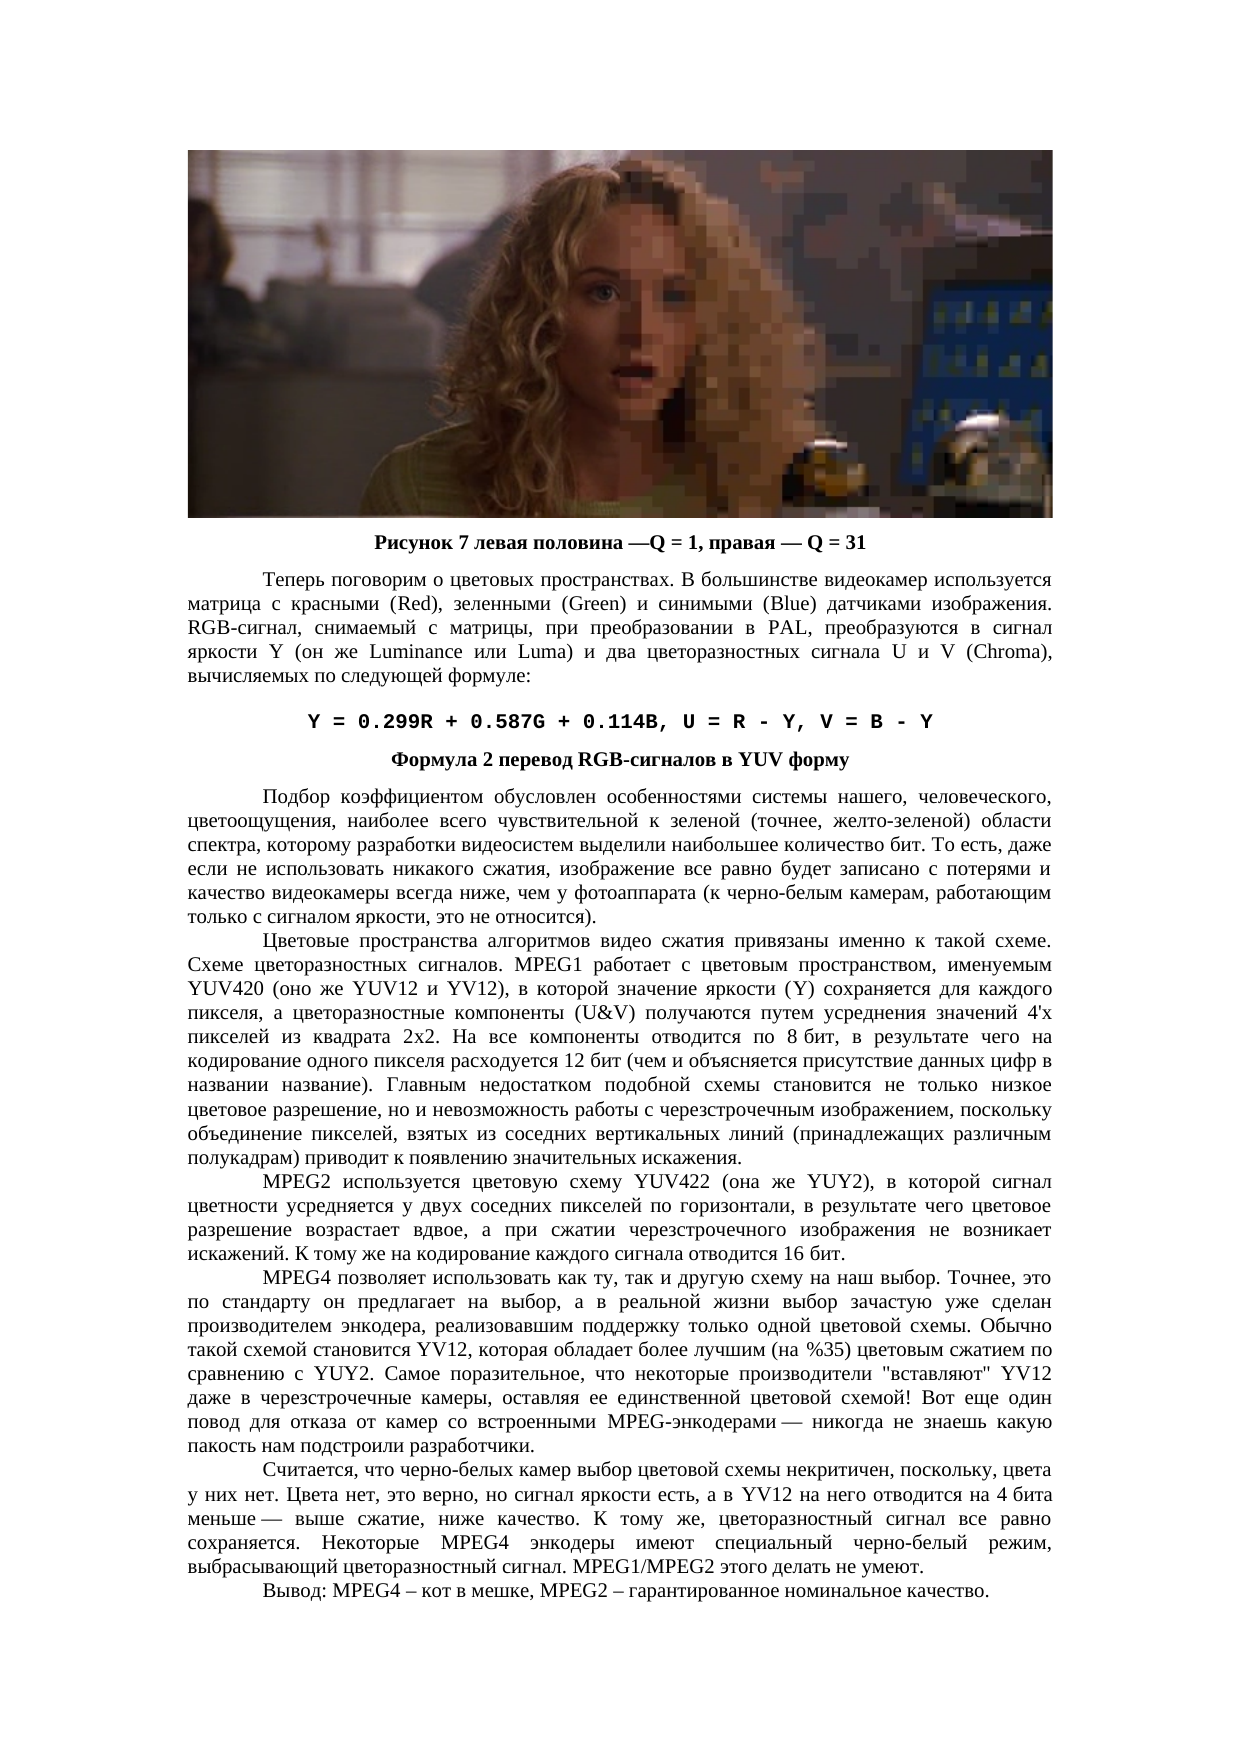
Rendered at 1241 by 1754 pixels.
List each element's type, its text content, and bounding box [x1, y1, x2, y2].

text Подбор коэффициентом обусловлен особенностями системы нашего, человеческого, цветоощущения, наиболее всего чувствительной к зеленой (точнее, желто-зеленой) области спектра, которому разработки видеосистем выделили наибольшее количество бит. То есть, даже если не использовать никакого сжатия, изображение все равно будет записано с потерями и качество видеокамеры всегда ниже, чем у фотоаппарата (к черно-белым камерам, работающим только с сигналом яркости, это не относится). [187, 784, 1053, 928]
text Формула 2 перевод RGB-сигналов в YUV форму [187, 747, 1053, 771]
text Вывод: MPEG4 – кот в мешке, MPEG2 – гарантированное номинальное качество. [187, 1578, 1053, 1602]
text Теперь поговорим о цветовых пространствах. В большинстве видеокамер используется матрица с красными (Red), зеленными (Green) и синимыми (Blue) датчиками изображения. RGB-сигнал, снимаемый с матрицы, при преобразовании в PAL, преобразуются в сигнал яркости Y (он же Luminance или Luma) и два цветоразностных сигнала U и V (Chroma), вычисляемых по следующей формуле: [187, 567, 1053, 687]
text Считается, что черно-белых камер выбор цветовой схемы некритичен, поскольку, цвета у них нет. Цвета нет, это верно, но сигнал яркости есть, а в YV12 на него отводится на 4 бита меньше — выше сжатие, ниже качество. К тому же, цветоразностный сигнал все равно сохраняется. Некоторые MPEG4 энкодеры имеют специальный черно-белый режим, выбрасывающий цветоразностный сигнал. MPEG1/MPEG2 этого делать не умеют. [187, 1457, 1053, 1578]
text MPEG2 используется цветовую схему YUV422 (она же YUY2), в которой сигнал цветности усредняется у двух соседних пикселей по горизонтали, в результате чего цветовое разрешение возрастает вдвое, а при сжатии черезстрочечного изображения не возникает искажений. К тому же на кодирование каждого сигнала отводится 16 бит. [187, 1169, 1053, 1265]
text Цветовые пространства алгоритмов видео сжатия привязаны именно к такой схеме. Схеме цветоразностных сигналов. MPEG1 работает с цветовым пространством, именуемым YUV420 (оно же YUV12 и YV12), в которой значение яркости (Y) сохраняется для каждого пикселя, а цветоразностные компоненты (U&V) получаются путем усреднения значений 4'х пикселей из квадрата 2x2. На все компоненты отводится по 8 бит, в результате чего на кодирование одного пикселя расходуется 12 бит (чем и объясняется присутствие данных цифр в названии название). Главным недостатком подобной схемы становится не только низкое цветовое разрешение, но и невозможность работы с черезстрочечным изображением, поскольку объединение пикселей, взятых из соседних вертикальных линий (принадлежащих различным полукадрам) приводит к появлению значительных искажения. [187, 928, 1053, 1169]
picture [187, 150, 1053, 518]
text MPEG4 позволяет использовать как ту, так и другую схему на наш выбор. Точнее, это по стандарту он предлагает на выбор, а в реальной жизни выбор зачастую уже сделан производителем энкодера, реализовавшим поддержку только одной цветовой схемы. Обычно такой схемой становится YV12, которая обладает более лучшим (на %35) цветовым сжатием по сравнению с YUY2. Самое поразительное, что некоторые производители "вставляют" YV12 даже в черезстрочечные камеры, оставляя ее единственной цветовой схемой! Вот еще один повод для отказа от камер со встроенными MPEG-энкодерами — никогда не знаешь какую пакость нам подстроили разработчики. [187, 1265, 1053, 1457]
text Y = 0.299R + 0.587G + 0.114B, U = R - Y, V = B - Y [187, 711, 1053, 734]
text Рисунок 7 левая половина —Q = 1, правая — Q = 31 [187, 530, 1053, 554]
